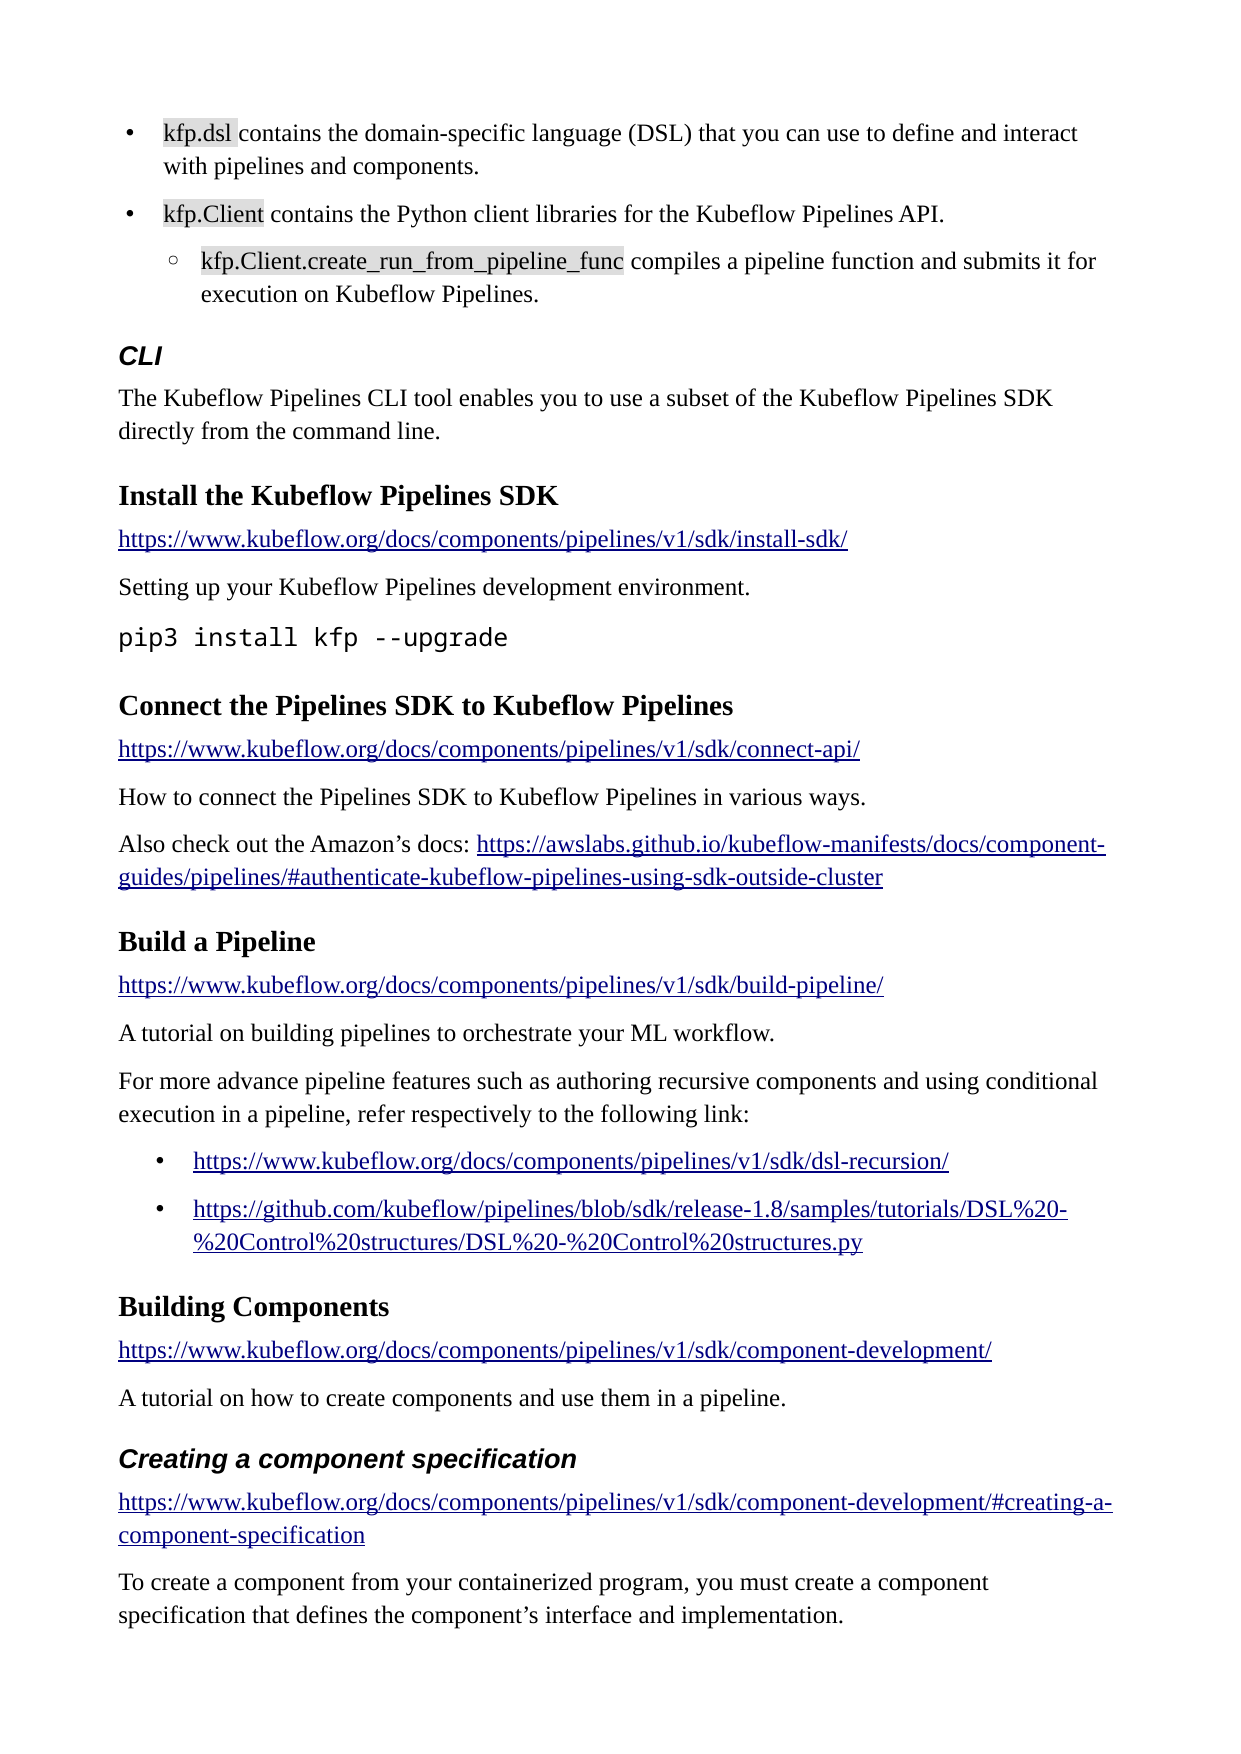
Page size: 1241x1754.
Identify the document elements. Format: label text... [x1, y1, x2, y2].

subtitle Build a Pipeline [118, 924, 1122, 958]
text https://www.kubeflow.org/docs/components/pipelines/v1/sdk/component-development/ [118, 1335, 1122, 1364]
list kfp.dsl contains the domain-specific language (DSL) that you can use to define and interact with pipelines and components. [126, 118, 1122, 180]
text The Kubeflow Pipelines CLI tool enables you to use a subset of the Kubeflow Pipelines SDK directly from the command line. [118, 383, 1122, 445]
subtitle CLI [118, 339, 1122, 371]
subtitle Creating a component specification [118, 1443, 1122, 1474]
text A tutorial on how to create components and use them in a pipeline. [118, 1383, 1122, 1412]
text https://www.kubeflow.org/docs/components/pipelines/v1/sdk/install-sdk/ [118, 524, 1122, 553]
text https://www.kubeflow.org/docs/components/pipelines/v1/sdk/build-pipeline/ [118, 971, 1122, 999]
text Setting up your Kubeflow Pipelines development environment. [118, 572, 1122, 601]
text pip3 install kfp --upgrade [118, 620, 1122, 654]
subtitle Install the Kubeflow Pipelines SDK [118, 478, 1122, 512]
text How to connect the Pipelines SDK to Kubeflow Pipelines in various ways. [118, 782, 1122, 810]
text For more advance pipeline features such as authoring recursive components and using conditional execution in a pipeline, refer respectively to the following link: [118, 1066, 1122, 1127]
text https://www.kubeflow.org/docs/components/pipelines/v1/sdk/component-development/#creating-a-component-specification [118, 1487, 1122, 1548]
list https://www.kubeflow.org/docs/components/pipelines/v1/sdk/dsl-recursion/ [156, 1146, 1122, 1175]
text https://www.kubeflow.org/docs/components/pipelines/v1/sdk/connect-api/ [118, 734, 1122, 763]
subtitle Building Components [118, 1289, 1122, 1323]
text To create a component from your containerized program, you must create a component specification that defines the component’s interface and implementation. [118, 1567, 1122, 1629]
list kfp.Client contains the Python client libraries for the Kubeflow Pipelines API. [126, 199, 1122, 227]
list kfp.Client.create_run_from_pipeline_func compiles a pipeline function and submits it for execution on Kubeflow Pipelines. [163, 246, 1122, 308]
list https://github.com/kubeflow/pipelines/blob/sdk/release-1.8/samples/tutorials/DSL%20-%20Control%20structures/DSL%20-%20Control%20structures.py [156, 1194, 1122, 1256]
text A tutorial on building pipelines to orchestrate your ML workflow. [118, 1018, 1122, 1047]
text Also check out the Amazon’s docs: https://awslabs.github.io/kubeflow-manifests/docs/component-guides/pipelines/#authenticate-kubeflow-pipelines-using-sdk-outside-cluster [118, 829, 1122, 891]
subtitle Connect the Pipelines SDK to Kubeflow Pipelines [118, 688, 1122, 722]
